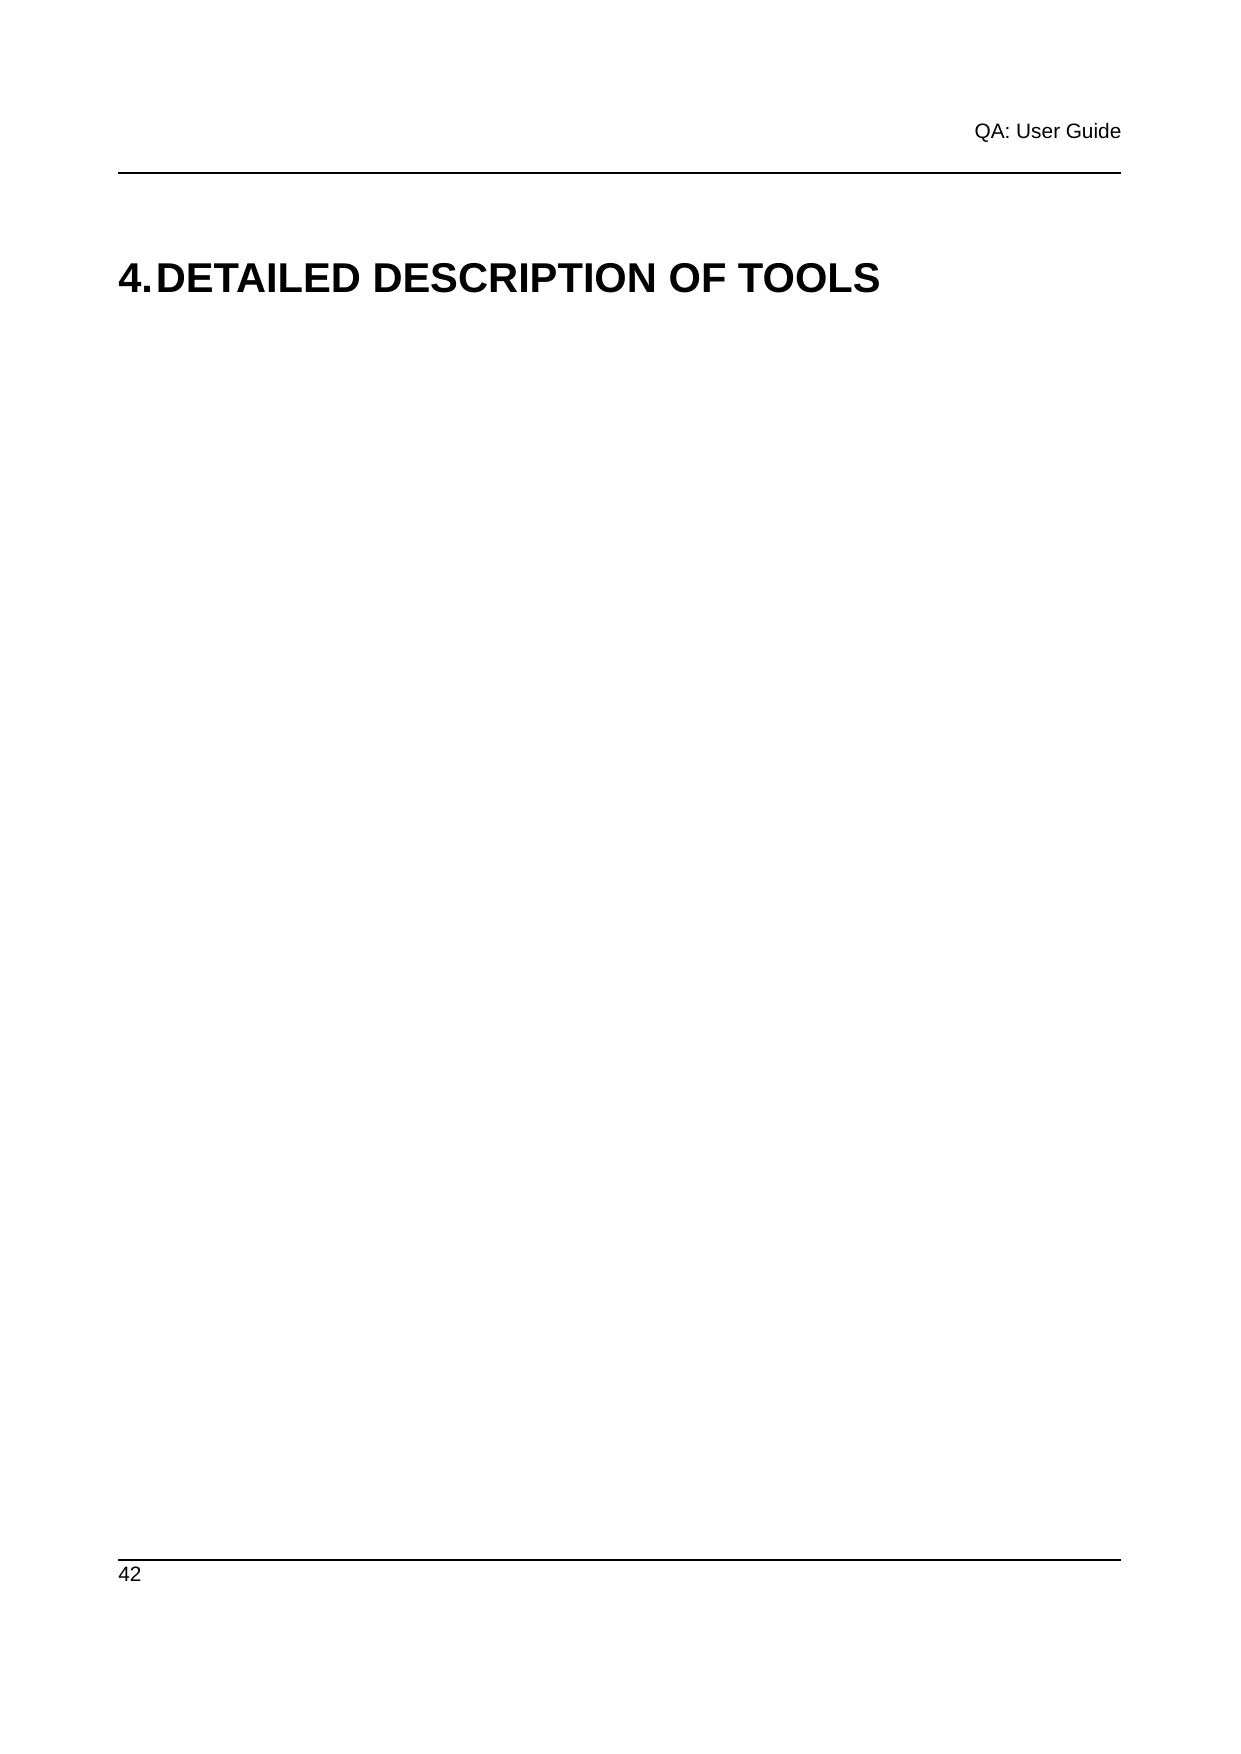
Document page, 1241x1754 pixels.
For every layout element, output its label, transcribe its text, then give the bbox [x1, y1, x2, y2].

subtitle Detailed description of tools [118, 253, 1122, 301]
